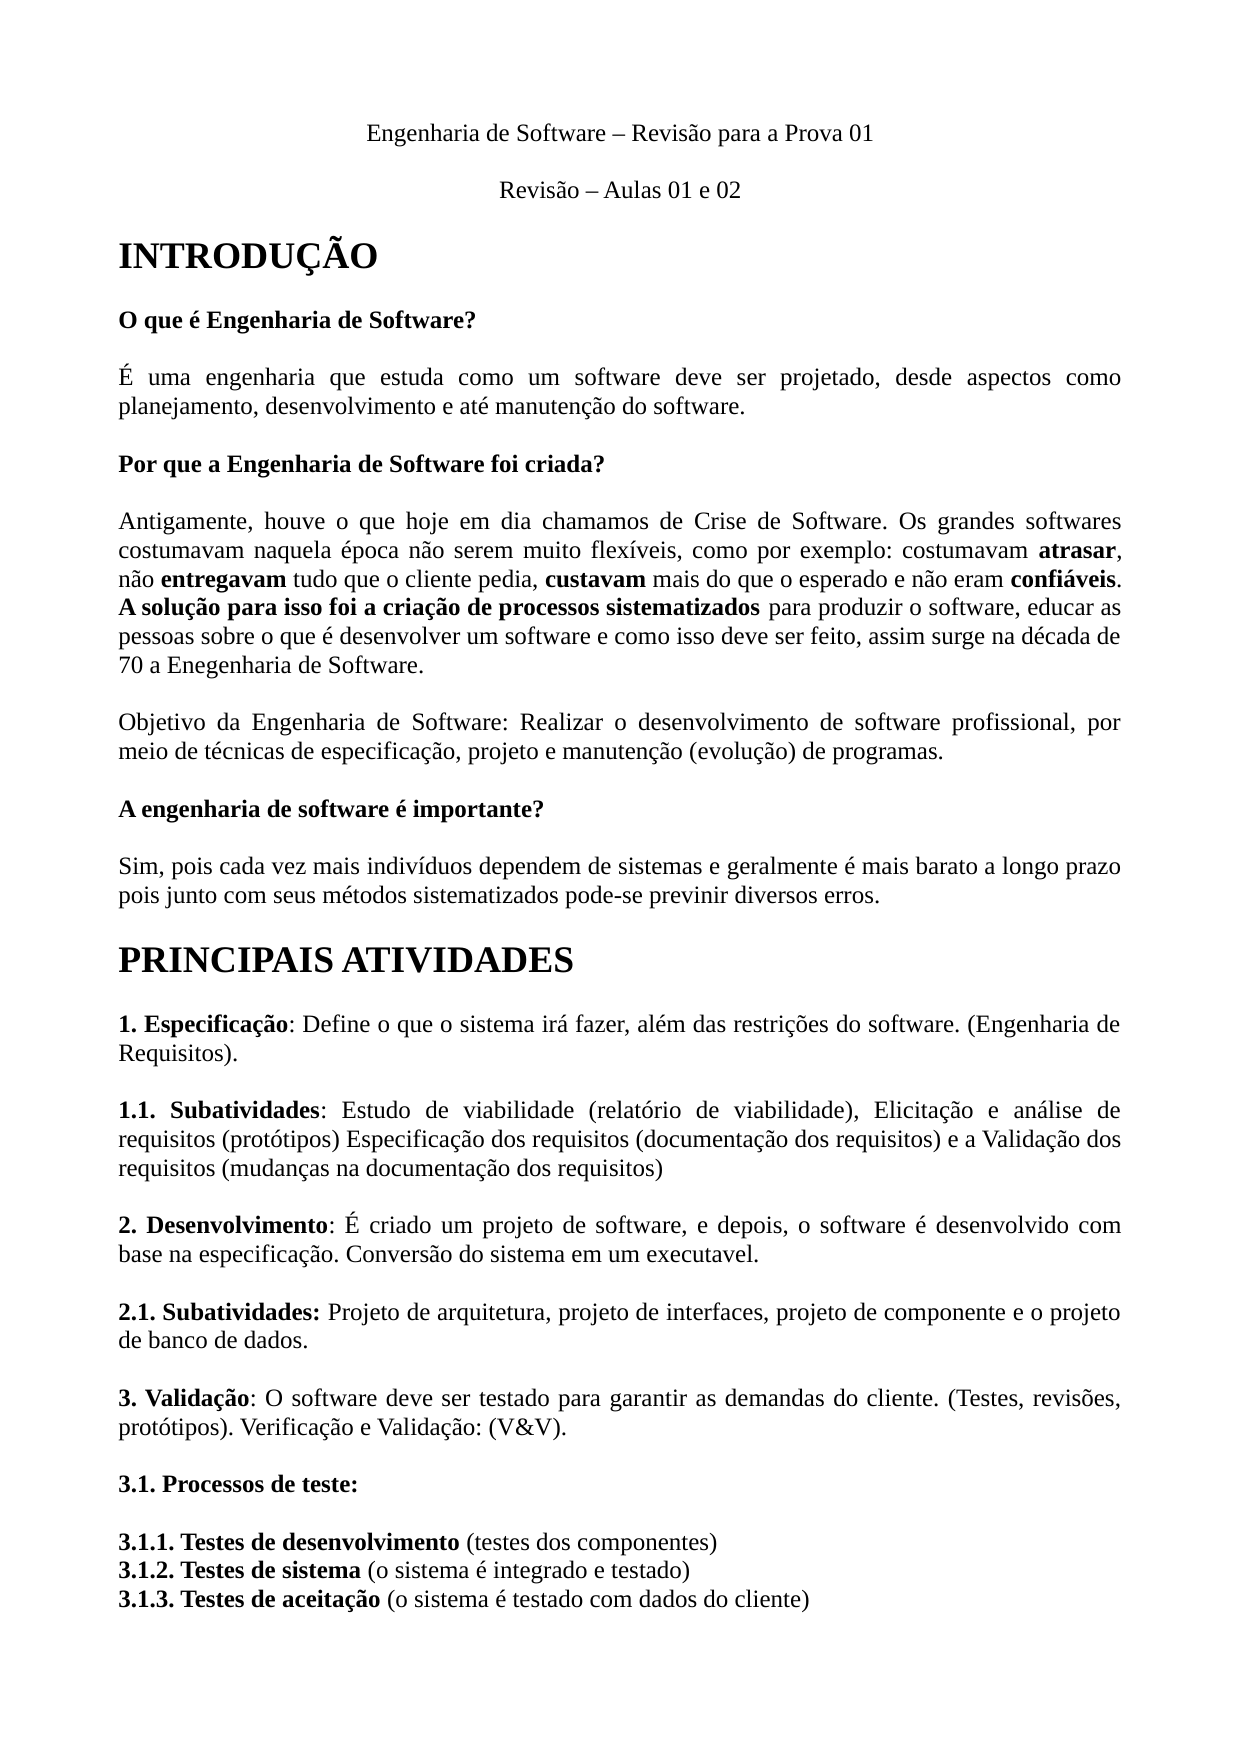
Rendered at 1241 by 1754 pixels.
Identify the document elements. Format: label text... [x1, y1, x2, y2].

text Revisão – Aulas 01 e 02 [118, 176, 1122, 204]
text Sim, pois cada vez mais indivíduos dependem de sistemas e geralmente é mais barato a longo prazo pois junto com seus métodos sistematizados pode-se previnir diversos erros. [118, 851, 1122, 909]
text 3. Validação: O software deve ser testado para garantir as demandas do cliente. (Testes, revisões, protótipos). Verificação e Validação: (V&V). [118, 1383, 1122, 1441]
text 3.1.2. Testes de sistema (o sistema é integrado e testado) [118, 1556, 1122, 1584]
text O que é Engenharia de Software? [118, 305, 1122, 334]
text Objetivo da Engenharia de Software: Realizar o desenvolvimento de software profissional, por meio de técnicas de especificação, projeto e manutenção (evolução) de programas. [118, 707, 1122, 765]
text 1.1. Subatividades: Estudo de viabilidade (relatório de viabilidade), Elicitação e análise de requisitos (protótipos) Especificação dos requisitos (documentação dos requisitos) e a Validação dos requisitos (mudanças na documentação dos requisitos) [118, 1096, 1122, 1182]
text 3.1.3. Testes de aceitação (o sistema é testado com dados do cliente) [118, 1584, 1122, 1613]
text INTRODUÇÃO [118, 233, 1122, 276]
text 2. Desenvolvimento: É criado um projeto de software, e depois, o software é desenvolvido com base na especificação. Conversão do sistema em um executavel. [118, 1211, 1122, 1268]
text É uma engenharia que estuda como um software deve ser projetado, desde aspectos como planejamento, desenvolvimento e até manutenção do software. [118, 362, 1122, 420]
text PRINCIPAIS ATIVIDADES [118, 937, 1122, 981]
text 3.1. Processos de teste: [118, 1469, 1122, 1498]
text 1. Especificação: Define o que o sistema irá fazer, além das restrições do software. (Engenharia de Requisitos). [118, 1009, 1122, 1067]
text A engenharia de software é importante? [118, 794, 1122, 822]
text Antigamente, houve o que hoje em dia chamamos de Crise de Software. Os grandes softwares costumavam naquela época não serem muito flexíveis, como por exemplo: costumavam atrasar, não entregavam tudo que o cliente pedia, custavam mais do que o esperado e não eram confiáveis. A solução para isso foi a criação de processos sistematizados para produzir o software, educar as pessoas sobre o que é desenvolver um software e como isso deve ser feito, assim surge na década de 70 a Enegenharia de Software. [118, 506, 1122, 679]
text Engenharia de Software – Revisão para a Prova 01 [118, 118, 1122, 147]
text 3.1.1. Testes de desenvolvimento (testes dos componentes) [118, 1527, 1122, 1556]
text Por que a Engenharia de Software foi criada? [118, 449, 1122, 477]
text 2.1. Subatividades: Projeto de arquitetura, projeto de interfaces, projeto de componente e o projeto de banco de dados. [118, 1297, 1122, 1354]
